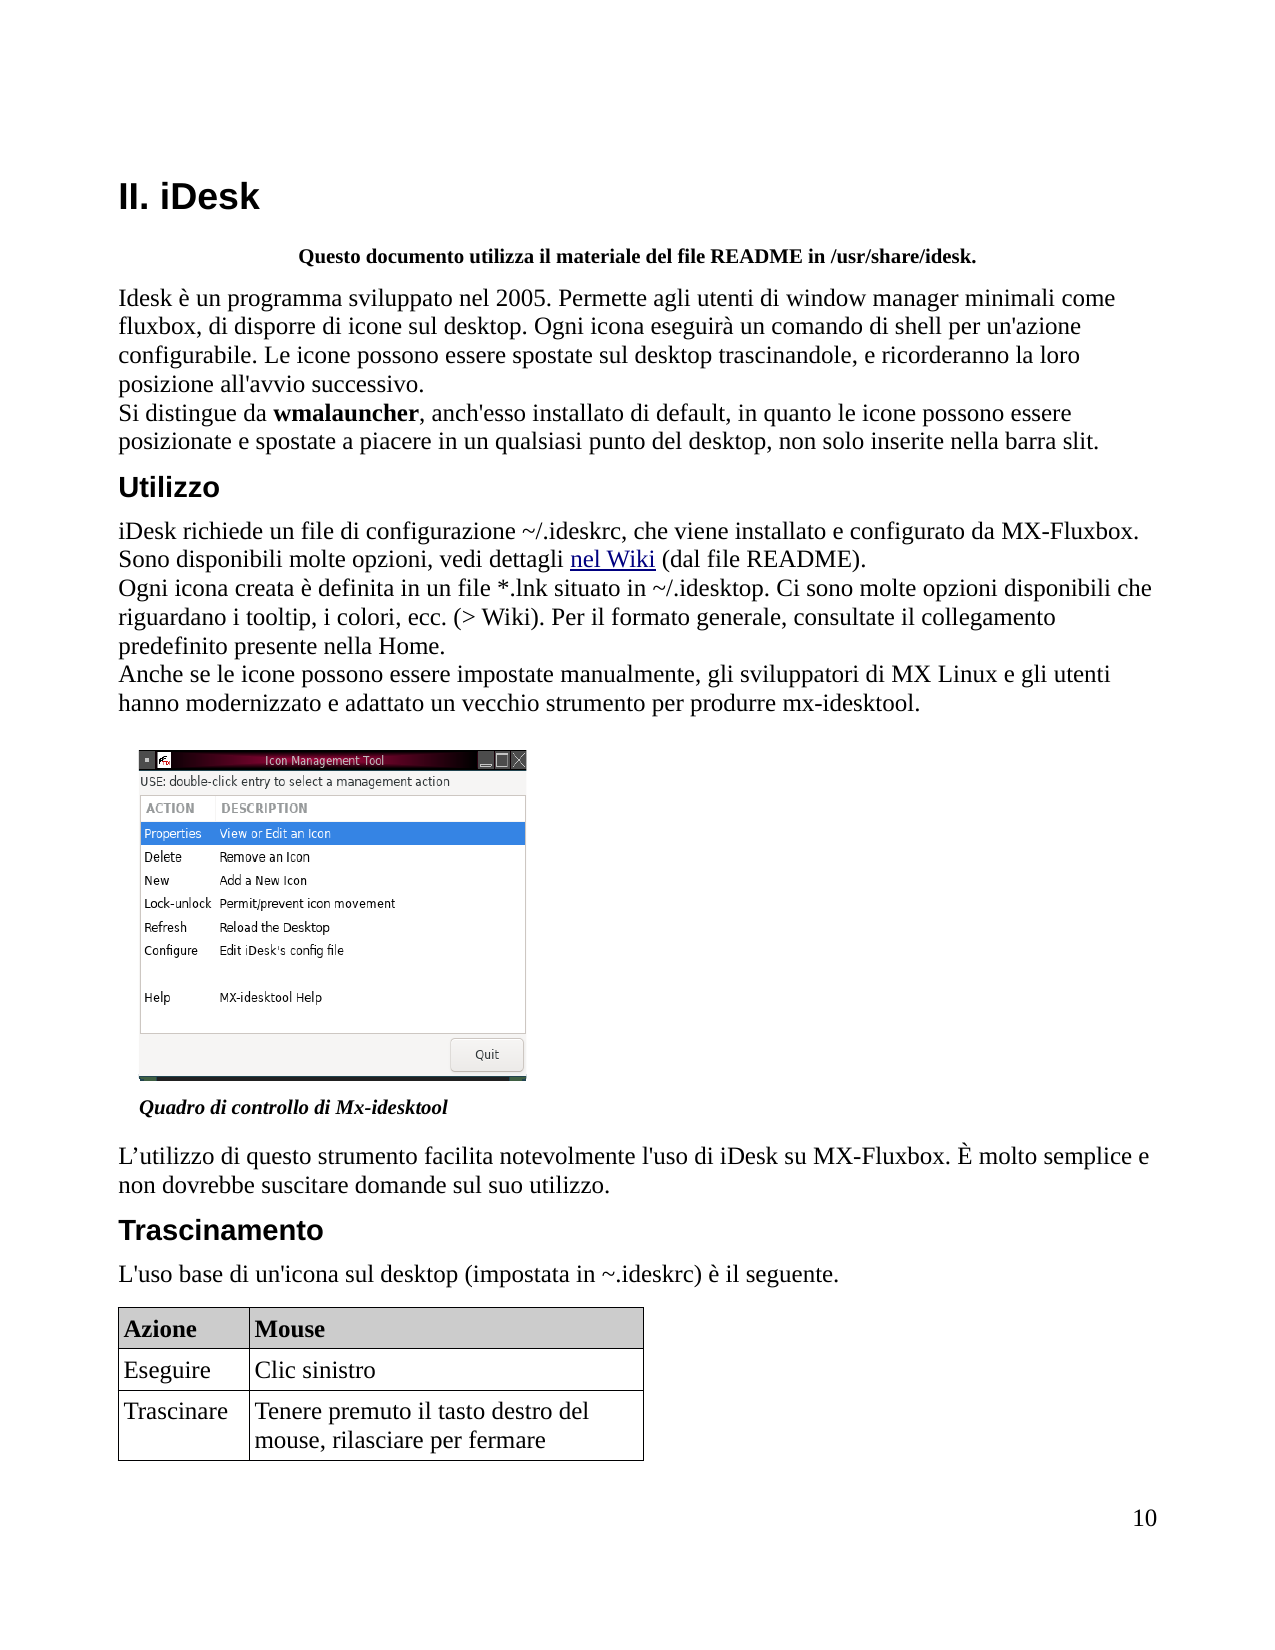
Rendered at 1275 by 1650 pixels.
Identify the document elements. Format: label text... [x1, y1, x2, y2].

table_cell Trascinare [119, 1391, 249, 1459]
subtitle II. iDesk [118, 174, 1157, 217]
subtitle Utilizzo [118, 470, 1157, 503]
text Anche se le icone possono essere impostate manualmente, gli sviluppatori di MX Linux e gli utenti hanno modernizzato e adattato un vecchio strumento per produrre mx-idesktool. [118, 659, 1157, 717]
text Questo documento utilizza il materiale del file README in /usr/share/idesk. [118, 244, 1157, 268]
picture [138, 750, 527, 1081]
text L’utilizzo di questo strumento facilita notevolmente l'uso di iDesk su MX-Fluxbox. È molto semplice e non dovrebbe suscitare domande sul suo utilizzo. [118, 1141, 1157, 1199]
text Idesk è un programma sviluppato nel 2005. Permette agli utenti di window manager minimali come fluxbox, di disporre di icone sul desktop. Ogni icona eseguirà un comando di shell per un'azione configurabile. Le icone possono essere spostate sul desktop trascinandole, e ricorderanno la loro posizione all'avvio successivo. [118, 283, 1157, 398]
table_header Mouse [250, 1308, 643, 1348]
text Ogni icona creata è definita in un file *.lnk situato in ~/.idesktop. Ci sono molte opzioni disponibili che riguardano i tooltip, i colori, ecc. (> Wiki). Per il formato generale, consultate il collegamento predefinito presente nella Home. [118, 573, 1157, 659]
text L'uso base di un'icona sul desktop (impostata in ~.ideskrc) è il seguente. [118, 1259, 1157, 1288]
text iDesk richiede un file di configurazione ~/.ideskrc, che viene installato e configurato da MX-Fluxbox. Sono disponibili molte opzioni, vedi dettagli nel Wiki (dal file README). [118, 516, 1157, 573]
table_cell Eseguire [119, 1349, 249, 1389]
text Quadro di controllo di Mx-idesktool [139, 1081, 526, 1119]
table_header Azione [119, 1308, 249, 1348]
table_cell Clic sinistro [250, 1349, 643, 1389]
subtitle Trascinamento [118, 1213, 1157, 1247]
table_cell Tenere premuto il tasto destro del mouse, rilasciare per fermare [250, 1391, 643, 1459]
text Si distingue da wmalauncher, anch'esso installato di default, in quanto le icone possono essere posizionate e spostate a piacere in un qualsiasi punto del desktop, non solo inserite nella barra slit. [118, 398, 1157, 455]
